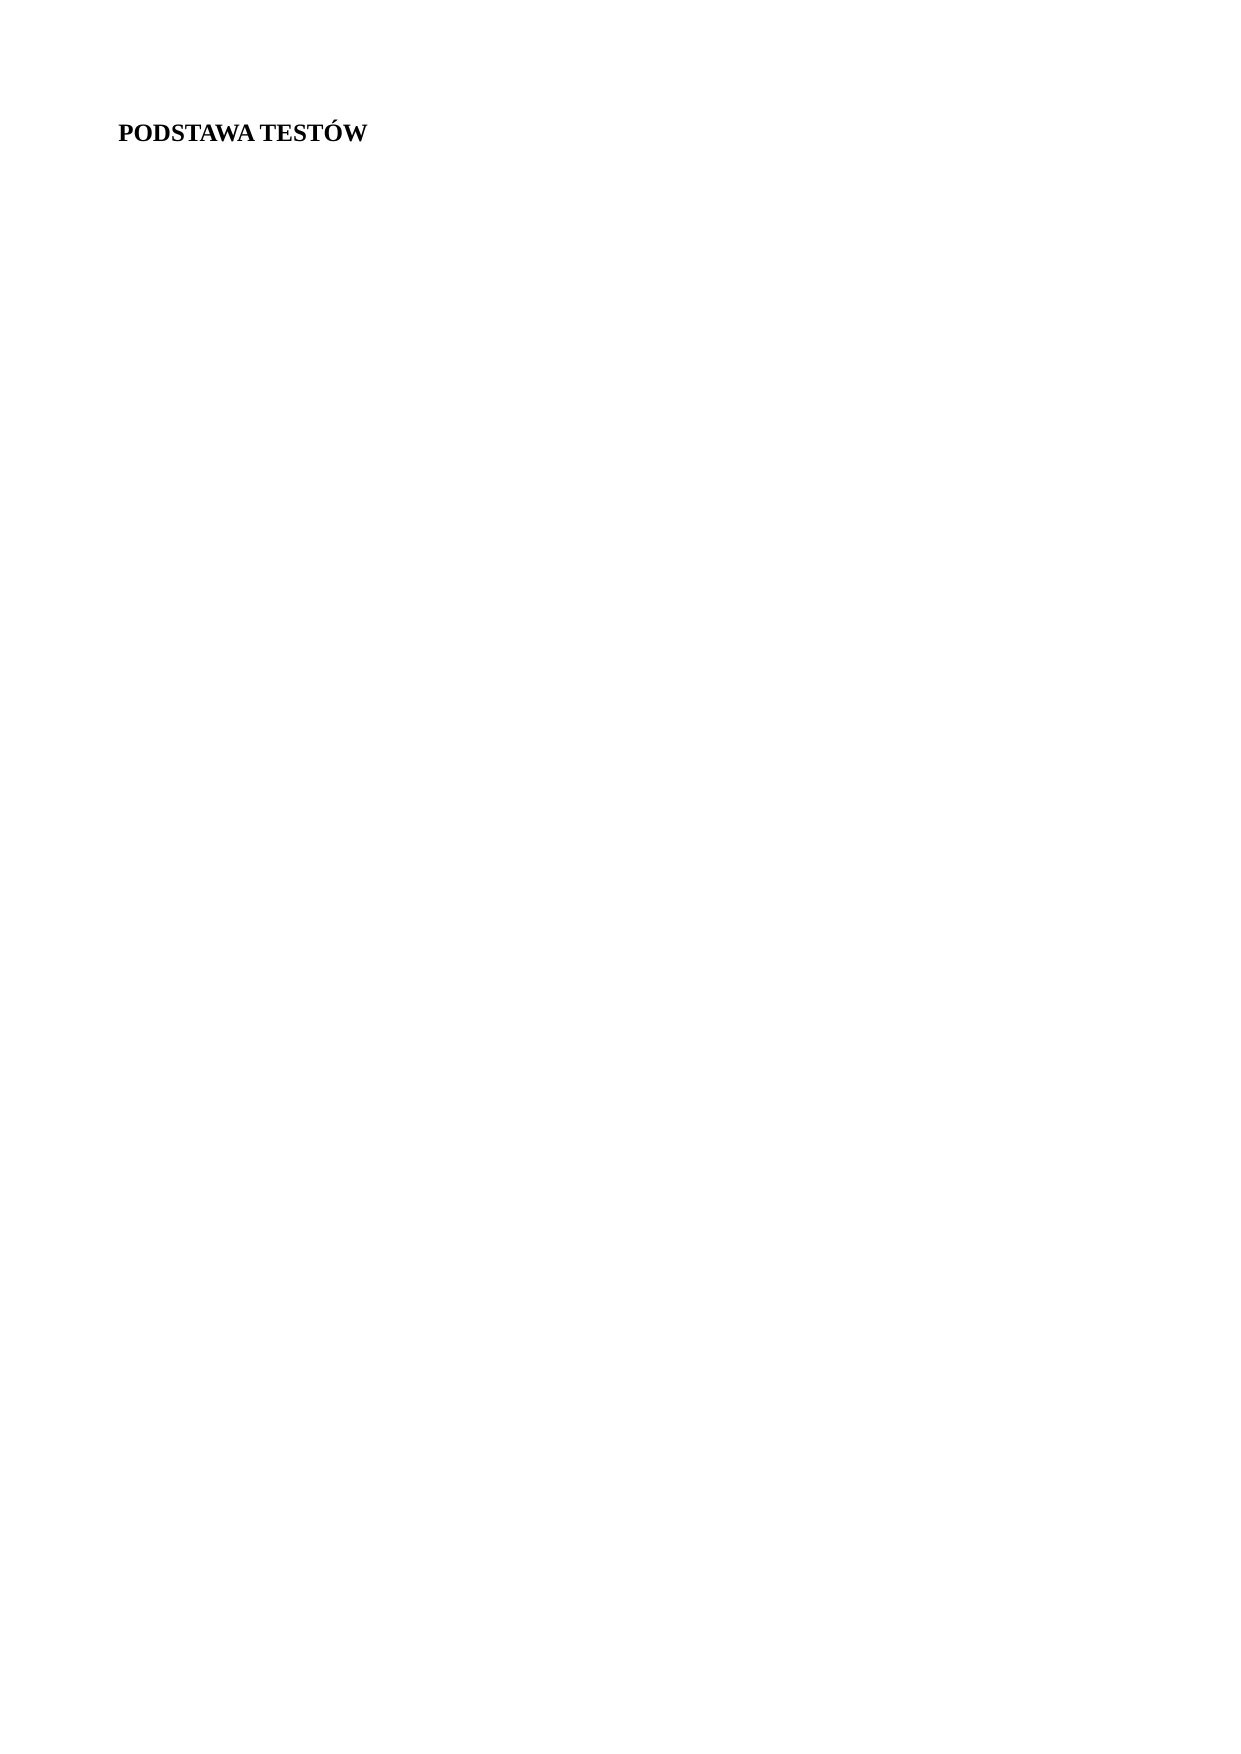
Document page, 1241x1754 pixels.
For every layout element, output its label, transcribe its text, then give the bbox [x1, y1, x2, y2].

text PODSTAWA TESTÓW [118, 118, 1122, 147]
